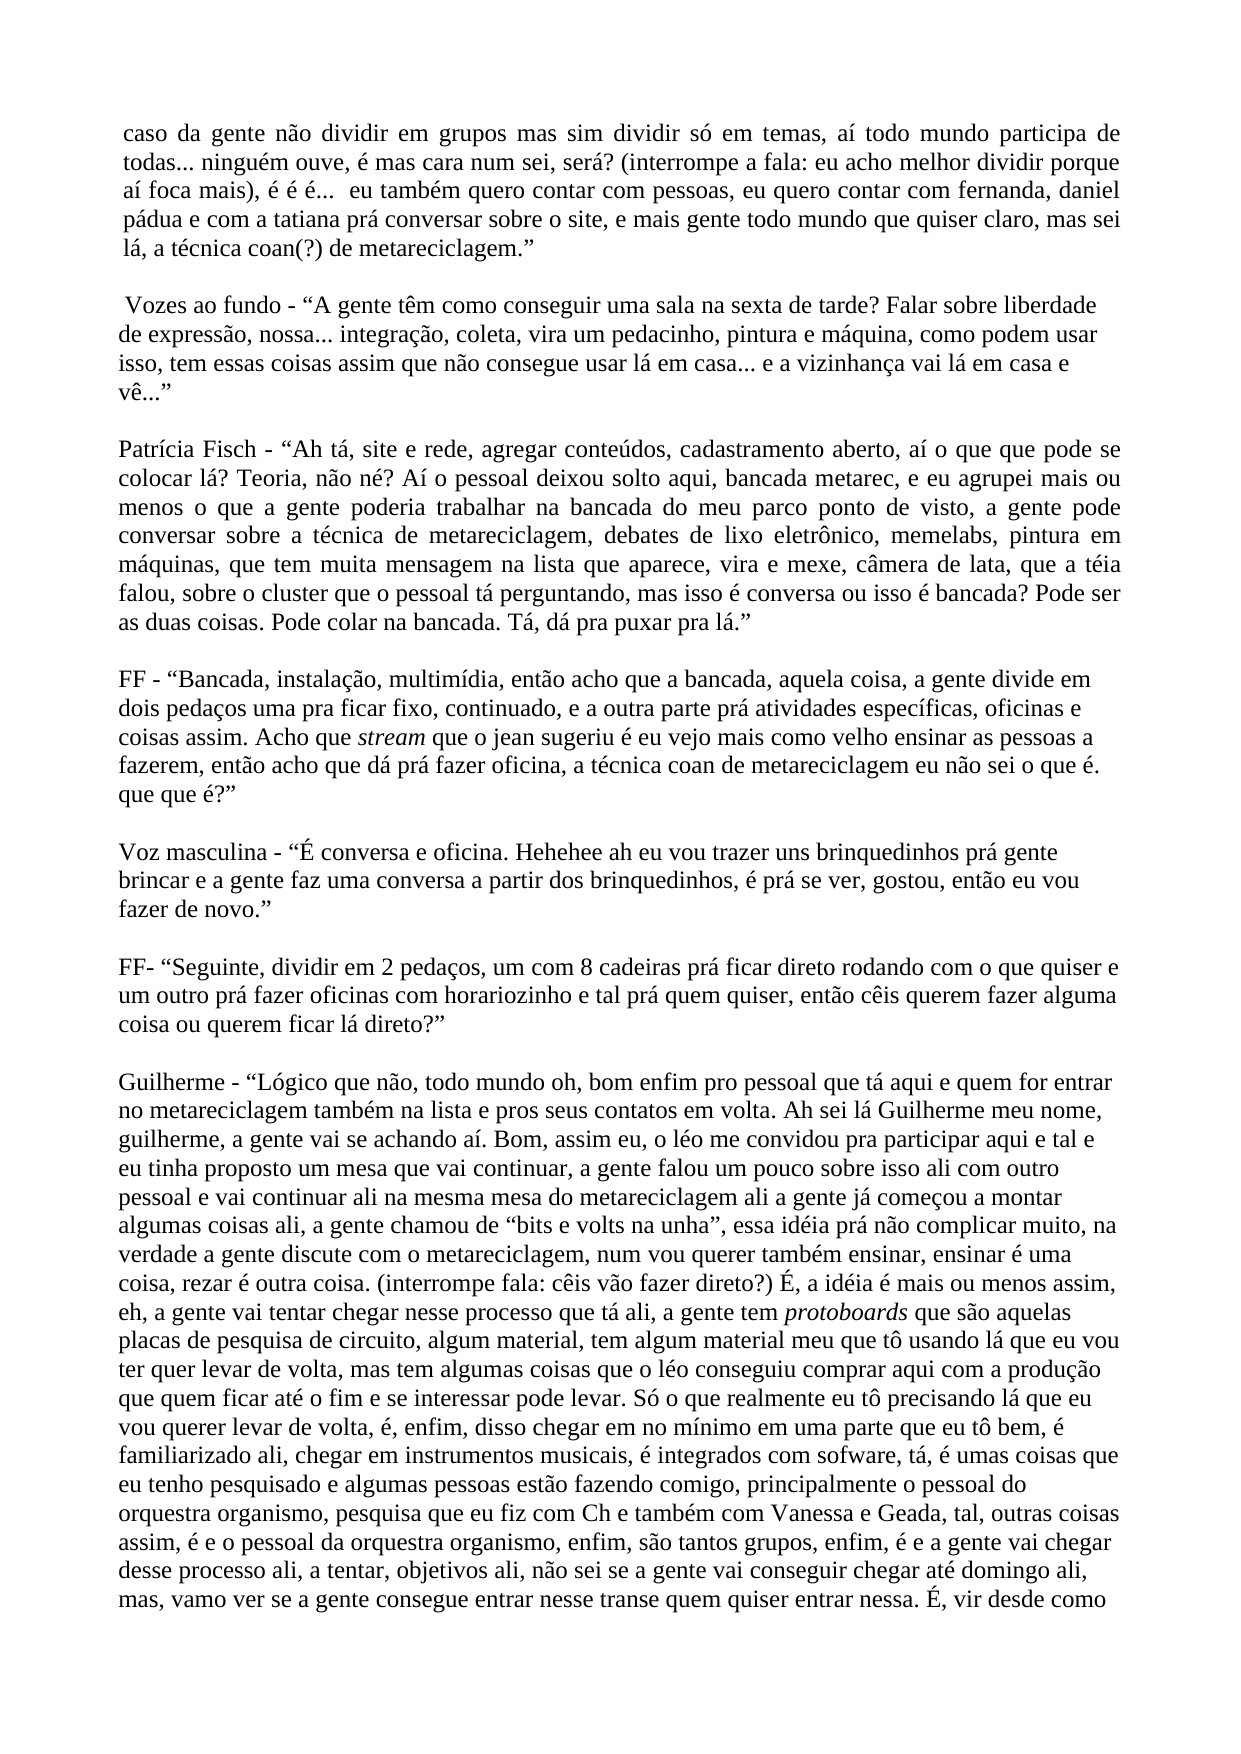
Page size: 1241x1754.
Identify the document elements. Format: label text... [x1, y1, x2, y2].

text Patrícia Fisch - “Ah tá, site e rede, agregar conteúdos, cadastramento aberto, aí o que que pode se colocar lá? Teoria, não né? Aí o pessoal deixou solto aqui, bancada metarec, e eu agrupei mais ou menos o que a gente poderia trabalhar na bancada do meu parco ponto de visto, a gente pode conversar sobre a técnica de metareciclagem, debates de lixo eletrônico, memelabs, pintura em máquinas, que tem muita mensagem na lista que aparece, vira e mexe, câmera de lata, que a téia falou, sobre o cluster que o pessoal tá perguntando, mas isso é conversa ou isso é bancada? Pode ser as duas coisas. Pode colar na bancada. Tá, dá pra puxar pra lá.” [118, 434, 1122, 636]
text FF- “Seguinte, dividir em 2 pedaços, um com 8 cadeiras prá ficar direto rodando com o que quiser e um outro prá fazer oficinas com horariozinho e tal prá quem quiser, então cêis querem fazer alguma coisa ou querem ficar lá direto?” [118, 952, 1122, 1038]
text Vozes ao fundo - “A gente têm como conseguir uma sala na sexta de tarde? Falar sobre liberdade de expressão, nossa... integração, coleta, vira um pedacinho, pintura e máquina, como podem usar isso, tem essas coisas assim que não consegue usar lá em casa... e a vizinhança vai lá em casa e vê...” [118, 291, 1122, 406]
text caso da gente não dividir em grupos mas sim dividir só em temas, aí todo mundo participa de todas... ninguém ouve, é mas cara num sei, será? (interrompe a fala: eu acho melhor dividir porque aí foca mais), é é é... eu também quero contar com pessoas, eu quero contar com fernanda, daniel pádua e com a tatiana prá conversar sobre o site, e mais gente todo mundo que quiser claro, mas sei lá, a técnica coan(?) de metareciclagem.” [123, 118, 1122, 262]
text Voz masculina - “É conversa e oficina. Hehehee ah eu vou trazer uns brinquedinhos prá gente brincar e a gente faz uma conversa a partir dos brinquedinhos, é prá se ver, gostou, então eu vou fazer de novo.” [118, 837, 1122, 923]
text Guilherme - “Lógico que não, todo mundo oh, bom enfim pro pessoal que tá aqui e quem for entrar no metareciclagem também na lista e pros seus contatos em volta. Ah sei lá Guilherme meu nome, guilherme, a gente vai se achando aí. Bom, assim eu, o léo me convidou pra participar aqui e tal e eu tinha proposto um mesa que vai continuar, a gente falou um pouco sobre isso ali com outro pessoal e vai continuar ali na mesma mesa do metareciclagem ali a gente já começou a montar algumas coisas ali, a gente chamou de “bits e volts na unha”, essa idéia prá não complicar muito, na verdade a gente discute com o metareciclagem, num vou querer também ensinar, ensinar é uma coisa, rezar é outra coisa. (interrompe fala: cêis vão fazer direto?) É, a idéia é mais ou menos assim, eh, a gente vai tentar chegar nesse processo que tá ali, a gente tem protoboards que são aquelas placas de pesquisa de circuito, algum material, tem algum material meu que tô usando lá que eu vou ter quer levar de volta, mas tem algumas coisas que o léo conseguiu comprar aqui com a produção que quem ficar até o fim e se interessar pode levar. Só o que realmente eu tô precisando lá que eu vou querer levar de volta, é, enfim, disso chegar em no mínimo em uma parte que eu tô bem, é familiarizado ali, chegar em instrumentos musicais, é integrados com sofware, tá, é umas coisas que eu tenho pesquisado e algumas pessoas estão fazendo comigo, principalmente o pessoal do orquestra organismo, pesquisa que eu fiz com Ch e também com Vanessa e Geada, tal, outras coisas assim, é e o pessoal da orquestra organismo, enfim, são tantos grupos, enfim, é e a gente vai chegar desse processo ali, a tentar, objetivos ali, não sei se a gente vai conseguir chegar até domingo ali, mas, vamo ver se a gente consegue entrar nesse transe quem quiser entrar nessa. É, vir desde como [118, 1067, 1122, 1613]
text FF - “Bancada, instalação, multimídia, então acho que a bancada, aquela coisa, a gente divide em dois pedaços uma pra ficar fixo, continuado, e a outra parte prá atividades específicas, oficinas e coisas assim. Acho que stream que o jean sugeriu é eu vejo mais como velho ensinar as pessoas a fazerem, então acho que dá prá fazer oficina, a técnica coan de metareciclagem eu não sei o que é. que que é?” [118, 664, 1122, 808]
